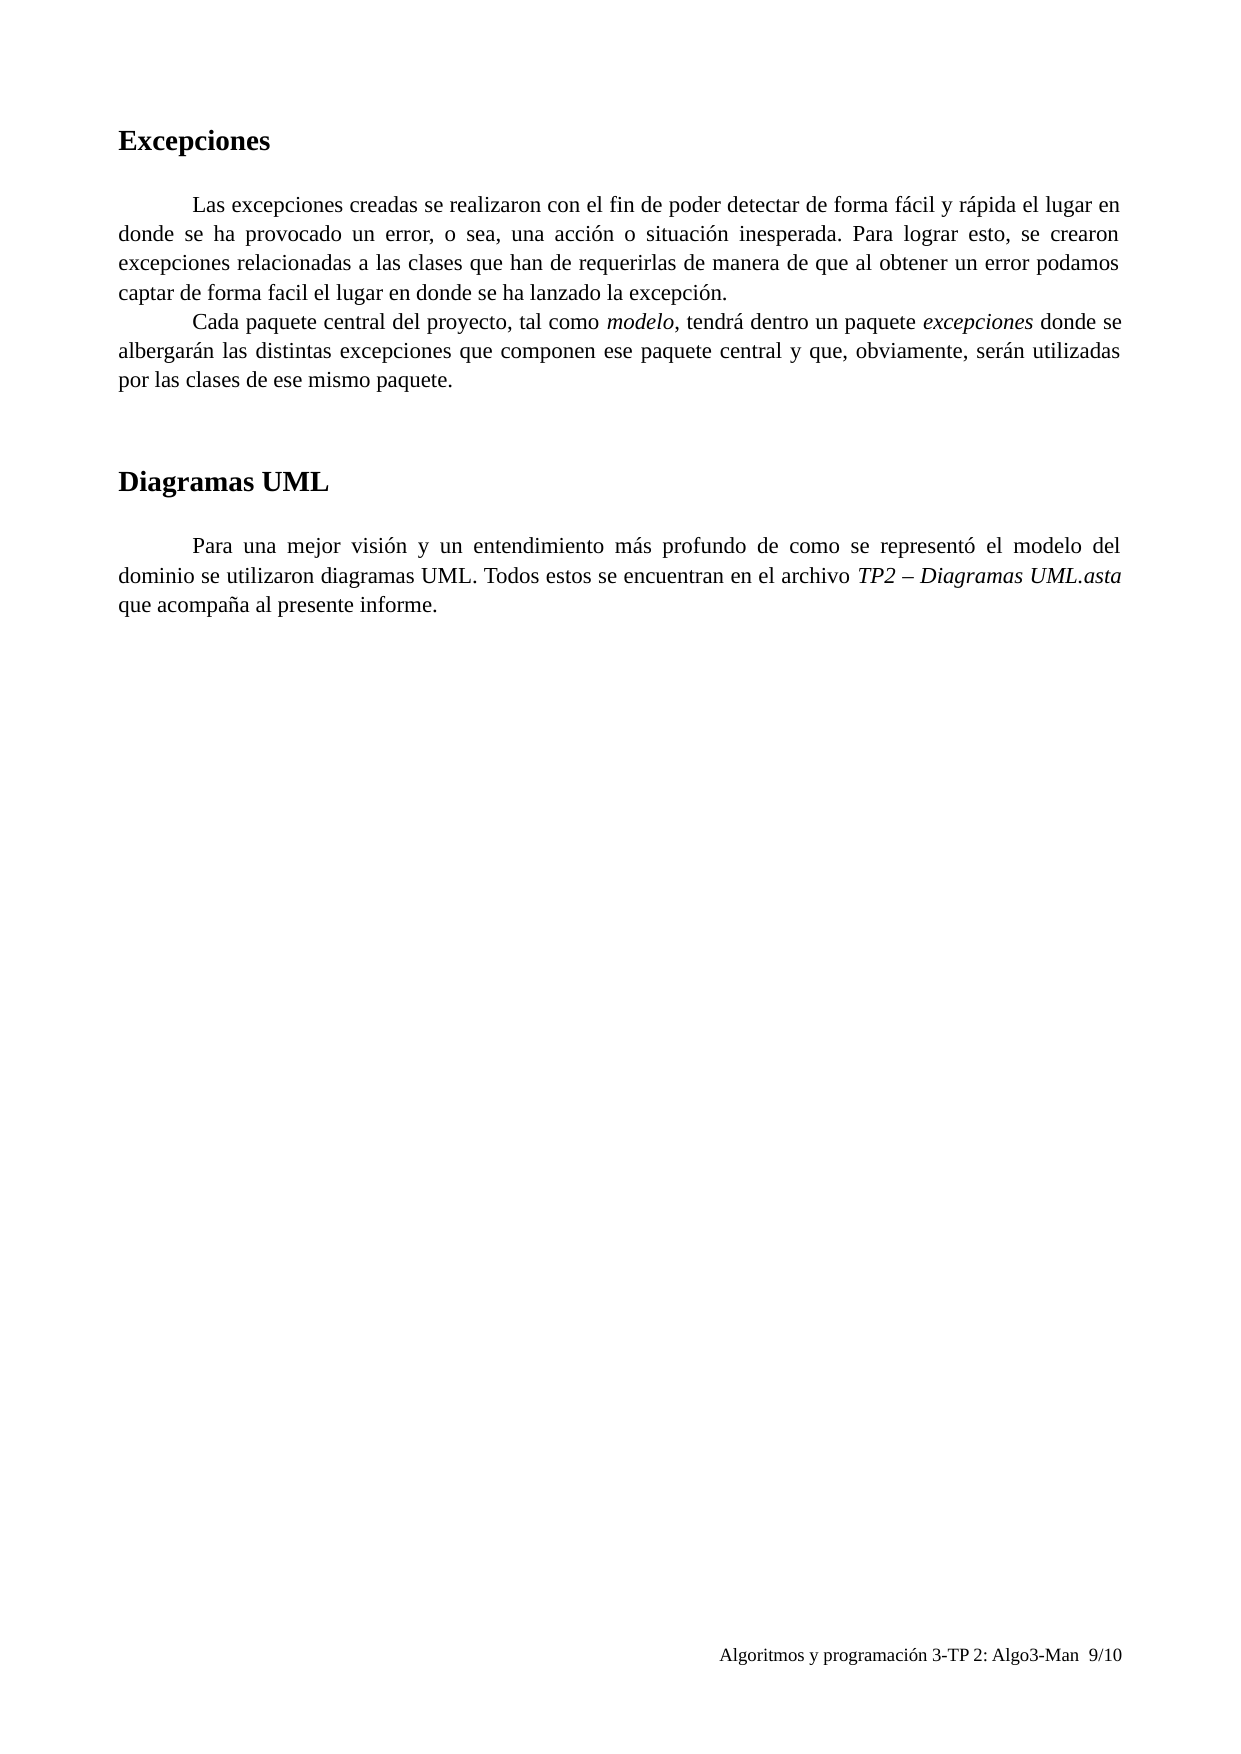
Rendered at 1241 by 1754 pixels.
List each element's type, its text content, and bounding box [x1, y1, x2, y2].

text Las excepciones creadas se realizaron con el fin de poder detectar de forma fácil y rápida el lugar en donde se ha provocado un error, o sea, una acción o situación inesperada. Para lograr esto, se crearon excepciones relacionadas a las clases que han de requerirlas de manera de que al obtener un error podamos captar de forma facil el lugar en donde se ha lanzado la excepción. [118, 191, 1122, 305]
text Para una mejor visión y un entendimiento más profundo de como se representó el modelo del dominio se utilizaron diagramas UML. Todos estos se encuentran en el archivo TP2 – Diagramas UML.asta que acompaña al presente informe. [118, 532, 1122, 617]
subtitle Diagramas UML [118, 464, 1122, 498]
text Cada paquete central del proyecto, tal como modelo, tendrá dentro un paquete excepciones donde se albergarán las distintas excepciones que componen ese paquete central y que, obviamente, serán utilizadas por las clases de ese mismo paquete. [118, 308, 1122, 393]
subtitle Excepciones [118, 123, 1122, 156]
